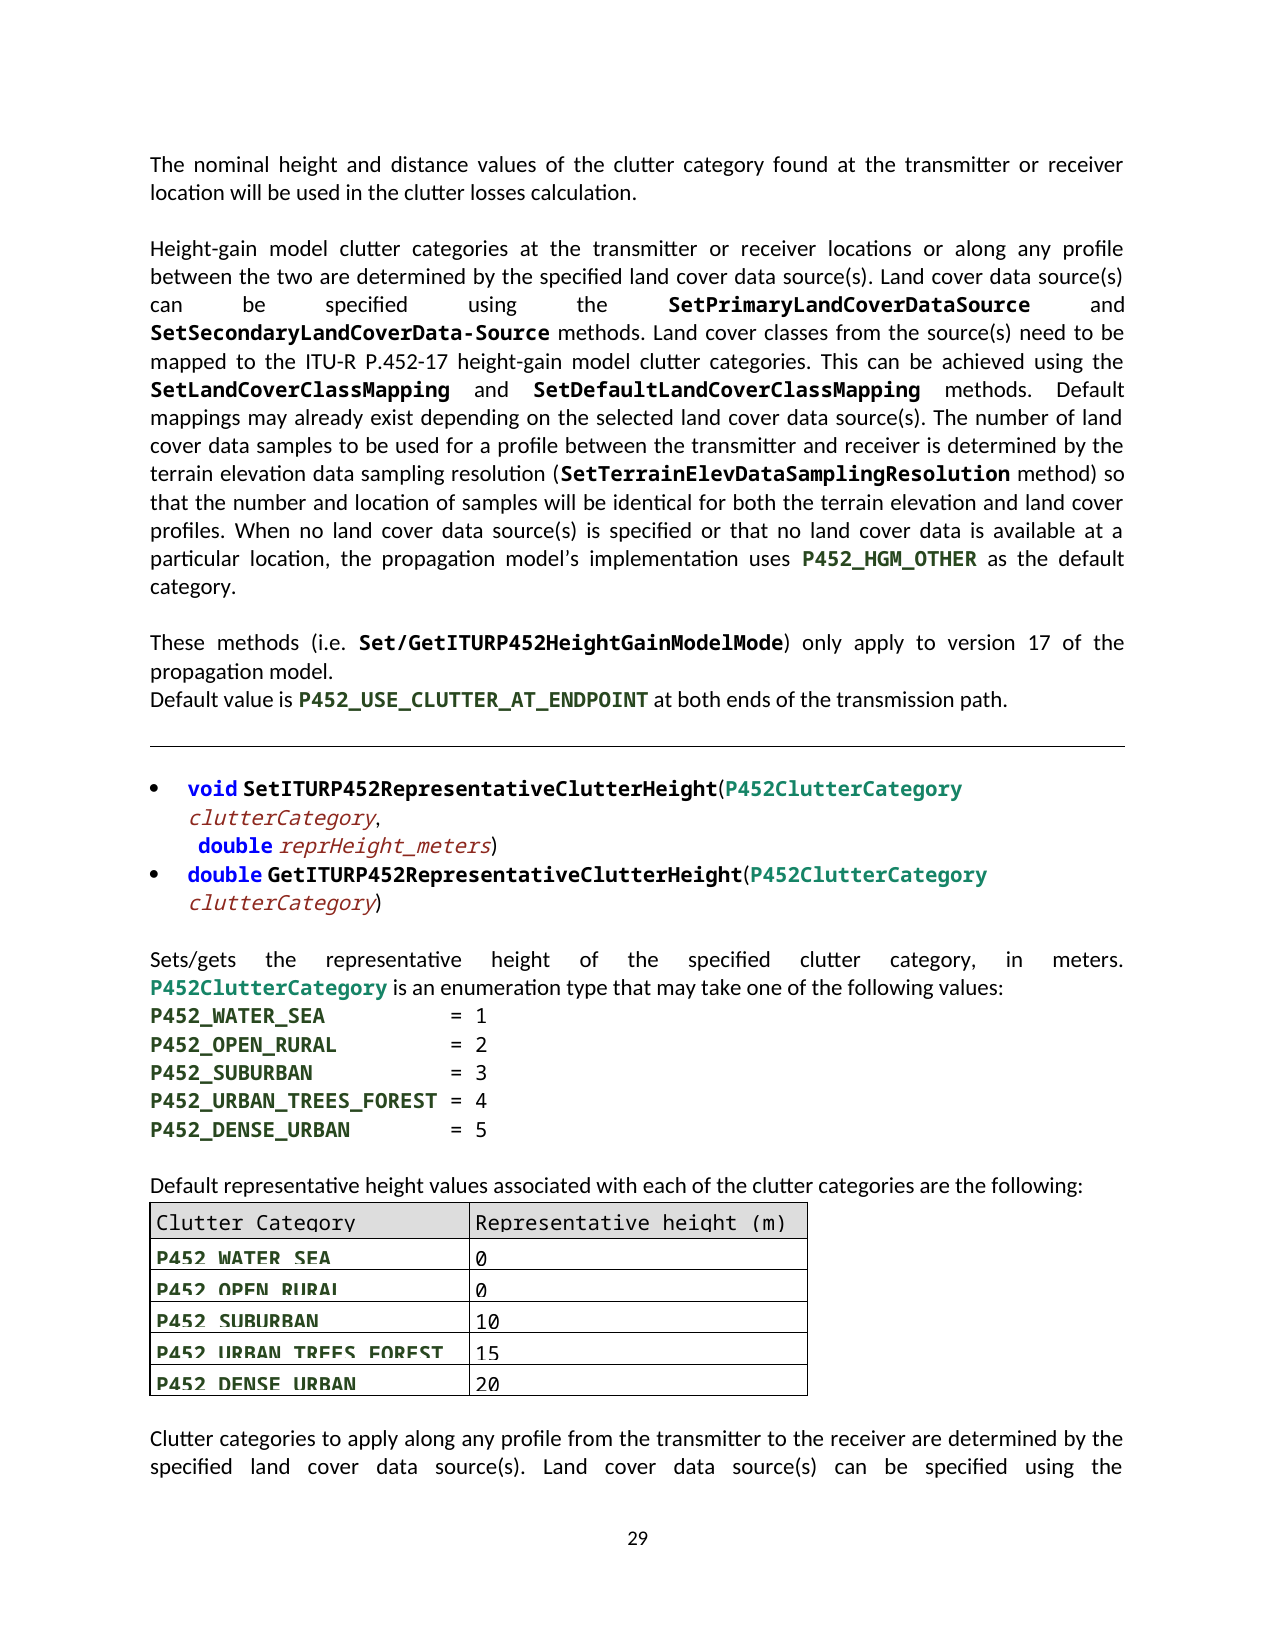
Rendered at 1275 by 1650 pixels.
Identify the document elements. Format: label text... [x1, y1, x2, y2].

text P452_URBAN_TREES_FOREST = 4 [150, 1087, 1125, 1115]
text Height-gain model clutter categories at the transmitter or receiver locations or along any profile between the two are determined by the specified land cover data source(s). Land cover data source(s) can be specified using the SetPrimaryLandCoverDataSource and SetSecondaryLandCoverData-Source methods. Land cover classes from the source(s) need to be mapped to the ITU-R P.452-17 height-gain model clutter categories. This can be achieved using the SetLandCoverClassMapping and SetDefaultLandCoverClassMapping methods. Default mappings may already exist depending on the selected land cover data source(s). The number of land cover data samples to be used for a profile between the transmitter and receiver is determined by the terrain elevation data sampling resolution (SetTerrainElevDataSamplingResolution method) so that the number and location of samples will be identical for both the terrain elevation and land cover profiles. When no land cover data source(s) is specified or that no land cover data is available at a particular location, the propagation model’s implementation uses P452_HGM_OTHER as the default category. [150, 234, 1125, 600]
table_cell 20 [470, 1365, 807, 1395]
text P452_DENSE_URBAN = 5 [150, 1115, 1125, 1143]
table_cell P452_DENSE_URBAN [151, 1365, 469, 1395]
table_cell P452_WATER_SEA [151, 1239, 469, 1269]
text Default representative height values associated with each of the clutter categories are the following: [150, 1171, 1125, 1202]
table_cell P452_SUBURBAN [151, 1302, 469, 1332]
list void SetITURP452RepresentativeClutterHeight(P452ClutterCategory clutterCategory, double reprHeight_meters) [150, 774, 1125, 860]
text The nominal height and distance values of the clutter category found at the transmitter or receiver location will be used in the clutter losses calculation. [150, 150, 1125, 206]
text These methods (i.e. Set/GetITURP452HeightGainModelMode) only apply to version 17 of the propagation model. [150, 628, 1125, 685]
text Clutter categories to apply along any profile from the transmitter to the receiver are determined by the specified land cover data source(s). Land cover data source(s) can be specified using the [150, 1424, 1125, 1482]
table_cell P452_OPEN_RURAL [151, 1270, 469, 1301]
table_header Clutter Category [151, 1203, 469, 1238]
table_cell P452_URBAN_TREES_FOREST [151, 1333, 469, 1363]
text Default value is P452_USE_CLUTTER_AT_ENDPOINT at both ends of the transmission path. [150, 685, 1125, 715]
table_cell 0 [470, 1239, 807, 1269]
text Sets/gets the representative height of the specified clutter category, in meters. P452ClutterCategory is an enumeration type that may take one of the following values: [150, 945, 1125, 1001]
list double GetITURP452RepresentativeClutterHeight(P452ClutterCategory clutterCategory) [150, 860, 1125, 917]
text P452_WATER_SEA = 1 [150, 1001, 1125, 1030]
text P452_OPEN_RURAL = 2 [150, 1030, 1125, 1058]
table_header Representative height (m) [470, 1203, 807, 1238]
table_cell 10 [470, 1302, 807, 1332]
table_cell 0 [470, 1270, 807, 1301]
table_cell 15 [470, 1333, 807, 1363]
text P452_SUBURBAN = 3 [150, 1058, 1125, 1087]
